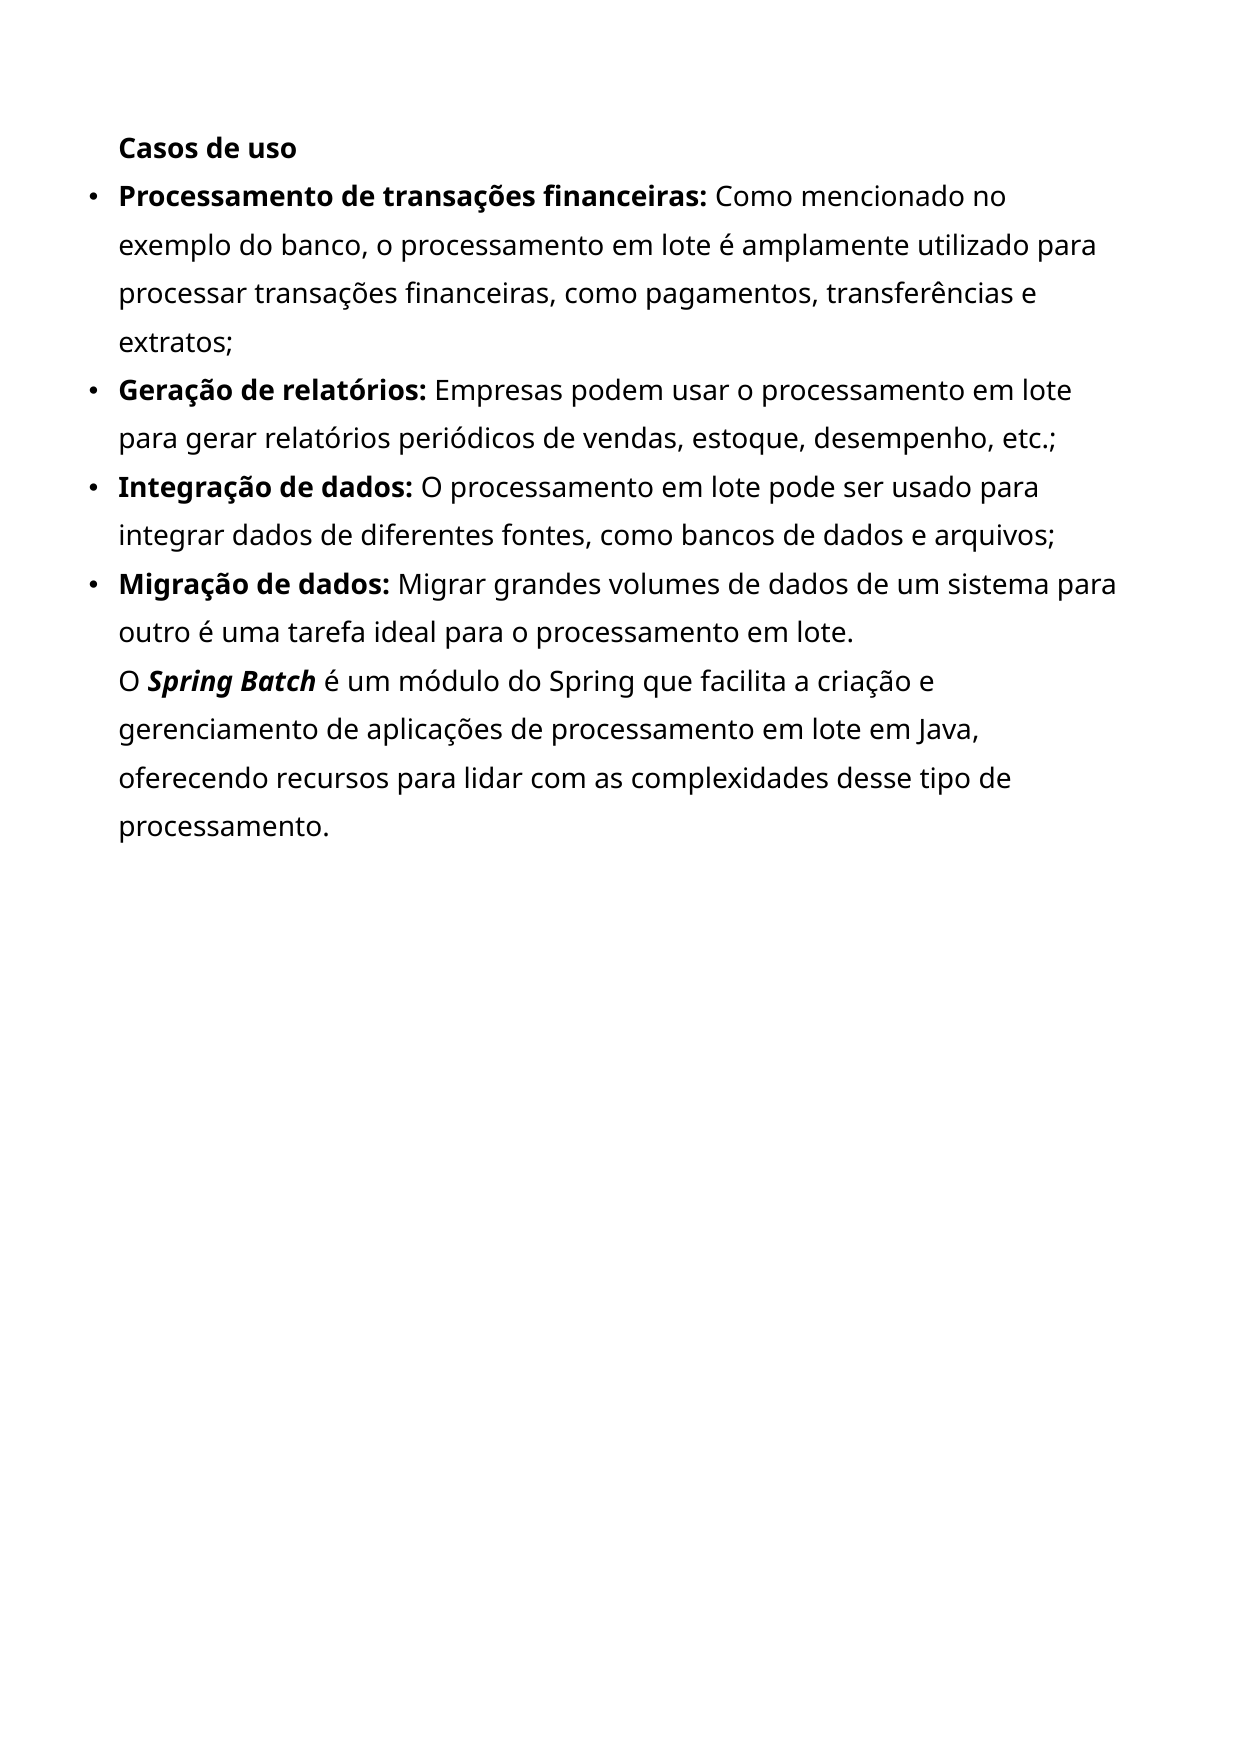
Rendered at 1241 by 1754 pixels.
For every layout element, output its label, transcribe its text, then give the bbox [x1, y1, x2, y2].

list Geração de relatórios: Empresas podem usar o processamento em lote para gerar relatórios periódicos de vendas, estoque, desempenho, etc.; [118, 360, 1122, 457]
list Processamento de transações financeiras: Como mencionado no exemplo do banco, o processamento em lote é amplamente utilizado para processar transações financeiras, como pagamentos, transferências e extratos; [118, 167, 1122, 360]
subtitle Casos de uso [118, 118, 1122, 167]
list Integração de dados: O processamento em lote pode ser usado para integrar dados de diferentes fontes, como bancos de dados e arquivos; [118, 457, 1122, 554]
list Migração de dados: Migrar grandes volumes de dados de um sistema para outro é uma tarefa ideal para o processamento em lote. [118, 554, 1122, 651]
text O Spring Batch é um módulo do Spring que facilita a criação e gerenciamento de aplicações de processamento em lote em Java, oferecendo recursos para lidar com as complexidades desse tipo de processamento. [118, 651, 1122, 845]
